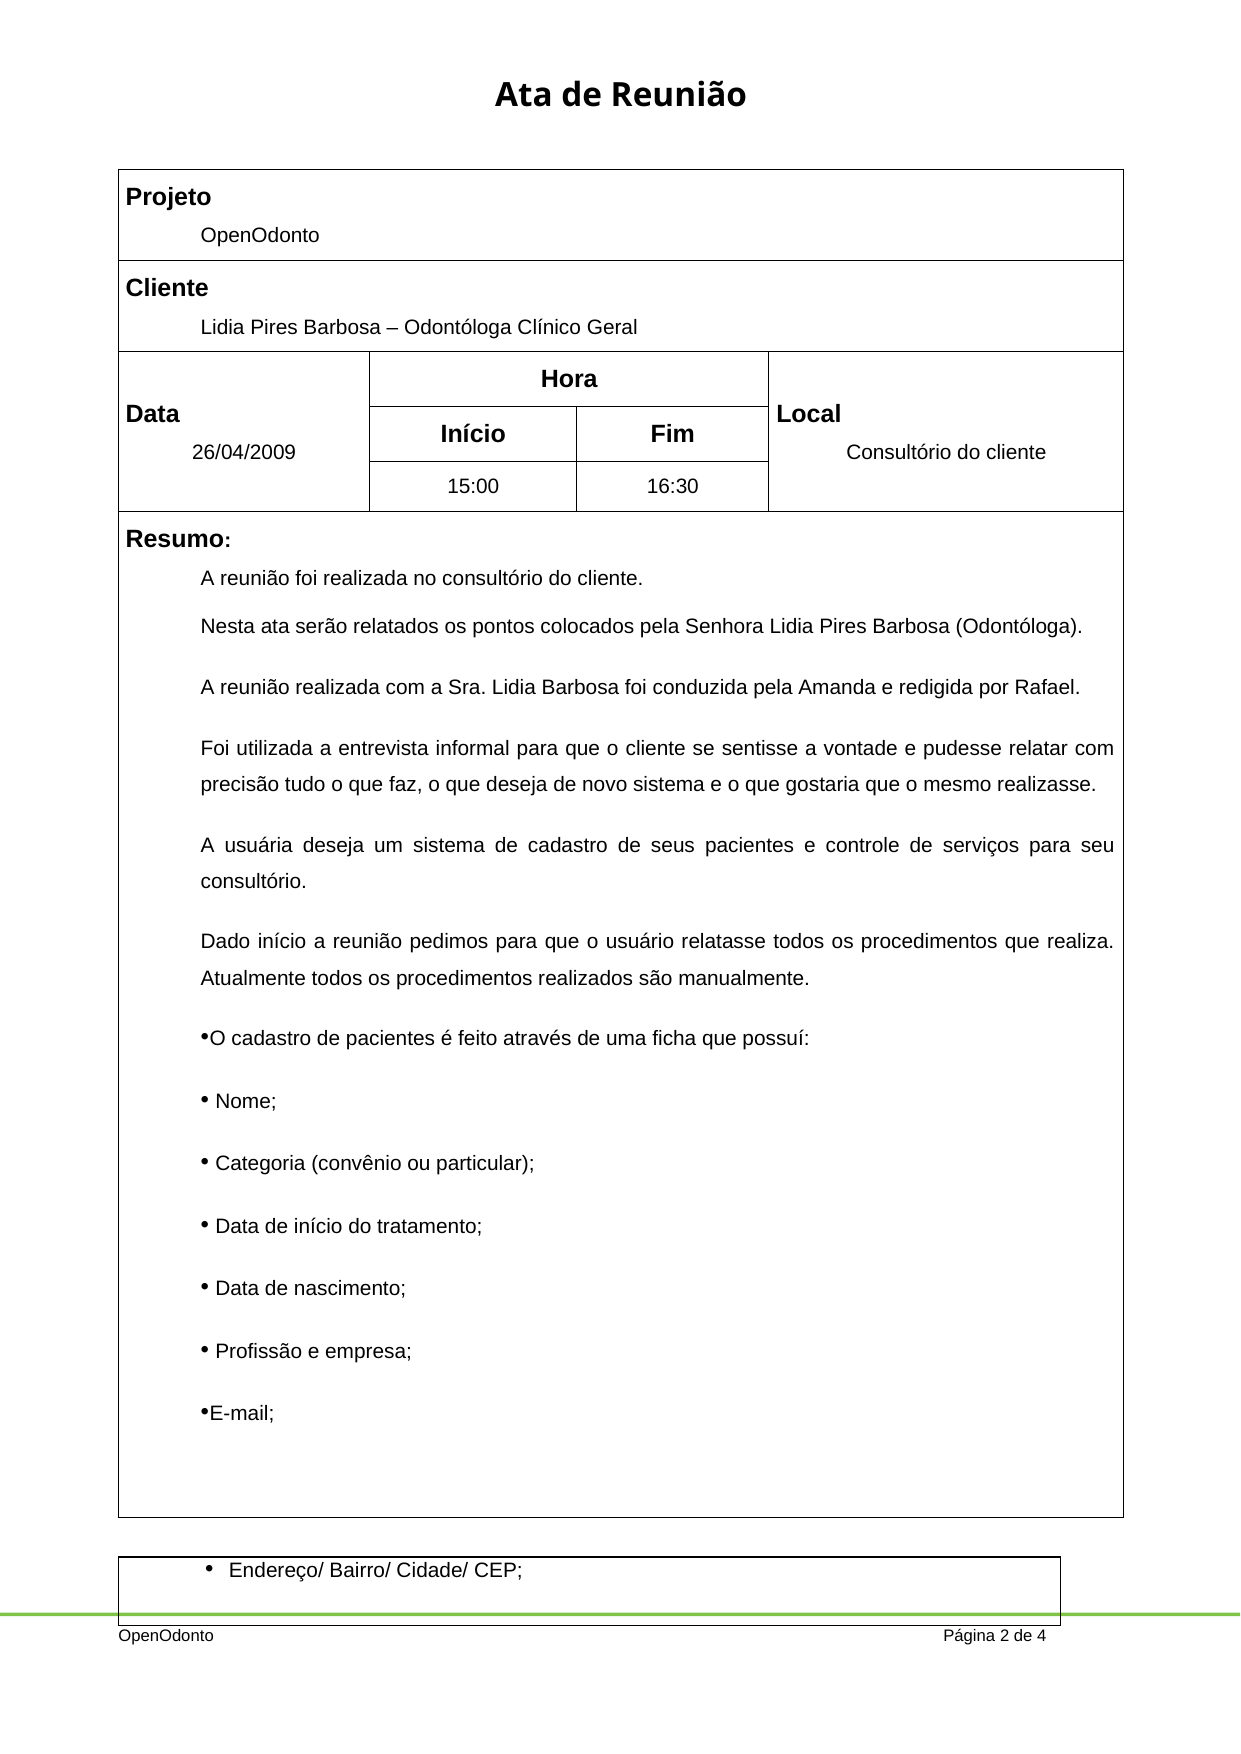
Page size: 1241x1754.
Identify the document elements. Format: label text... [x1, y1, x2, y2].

table_header Ata de Reunião [118, 58, 1124, 129]
table_cell Projeto OpenOdonto [119, 170, 1123, 260]
table_cell Data 26/04/2009 [119, 352, 369, 511]
table_cell Cliente Lidia Pires Barbosa – Odontóloga Clínico Geral [119, 261, 1123, 351]
table_cell Hora [370, 352, 768, 406]
table_cell 15:00 [370, 462, 576, 511]
table_cell Fim [577, 407, 768, 461]
table_cell Início [370, 407, 576, 461]
table_cell Local Consultório do cliente [769, 352, 1123, 511]
table_cell [118, 129, 1124, 168]
table_cell Resumo: A reunião foi realizada no consultório do cliente. Nesta ata serão relatados os pontos colocados pela Senhora Lidia Pires Barbosa (Odontóloga). A reunião realizada com a Sra. Lidia Barbosa foi conduzida pela Amanda e redigida por Rafael. Foi utilizada a entrevista informal para que o cliente se sentisse a vontade e pudesse relatar com precisão tudo o que faz, o que deseja de novo sistema e o que gostaria que o mesmo realizasse. A usuária deseja um sistema de cadastro de seus pacientes e controle de serviços para seu consultório. Dado início a reunião pedimos para que o usuário relatasse todos os procedimentos que realiza. Atualmente todos os procedimentos realizados são manualmente. O cadastro de pacientes é feito através de uma ficha que possuí: Nome; Categoria (convênio ou particular); Data de início do tratamento; Data de nascimento; Profissão e empresa; E-mail; [119, 512, 1123, 1517]
table_cell 16:30 [577, 462, 768, 511]
